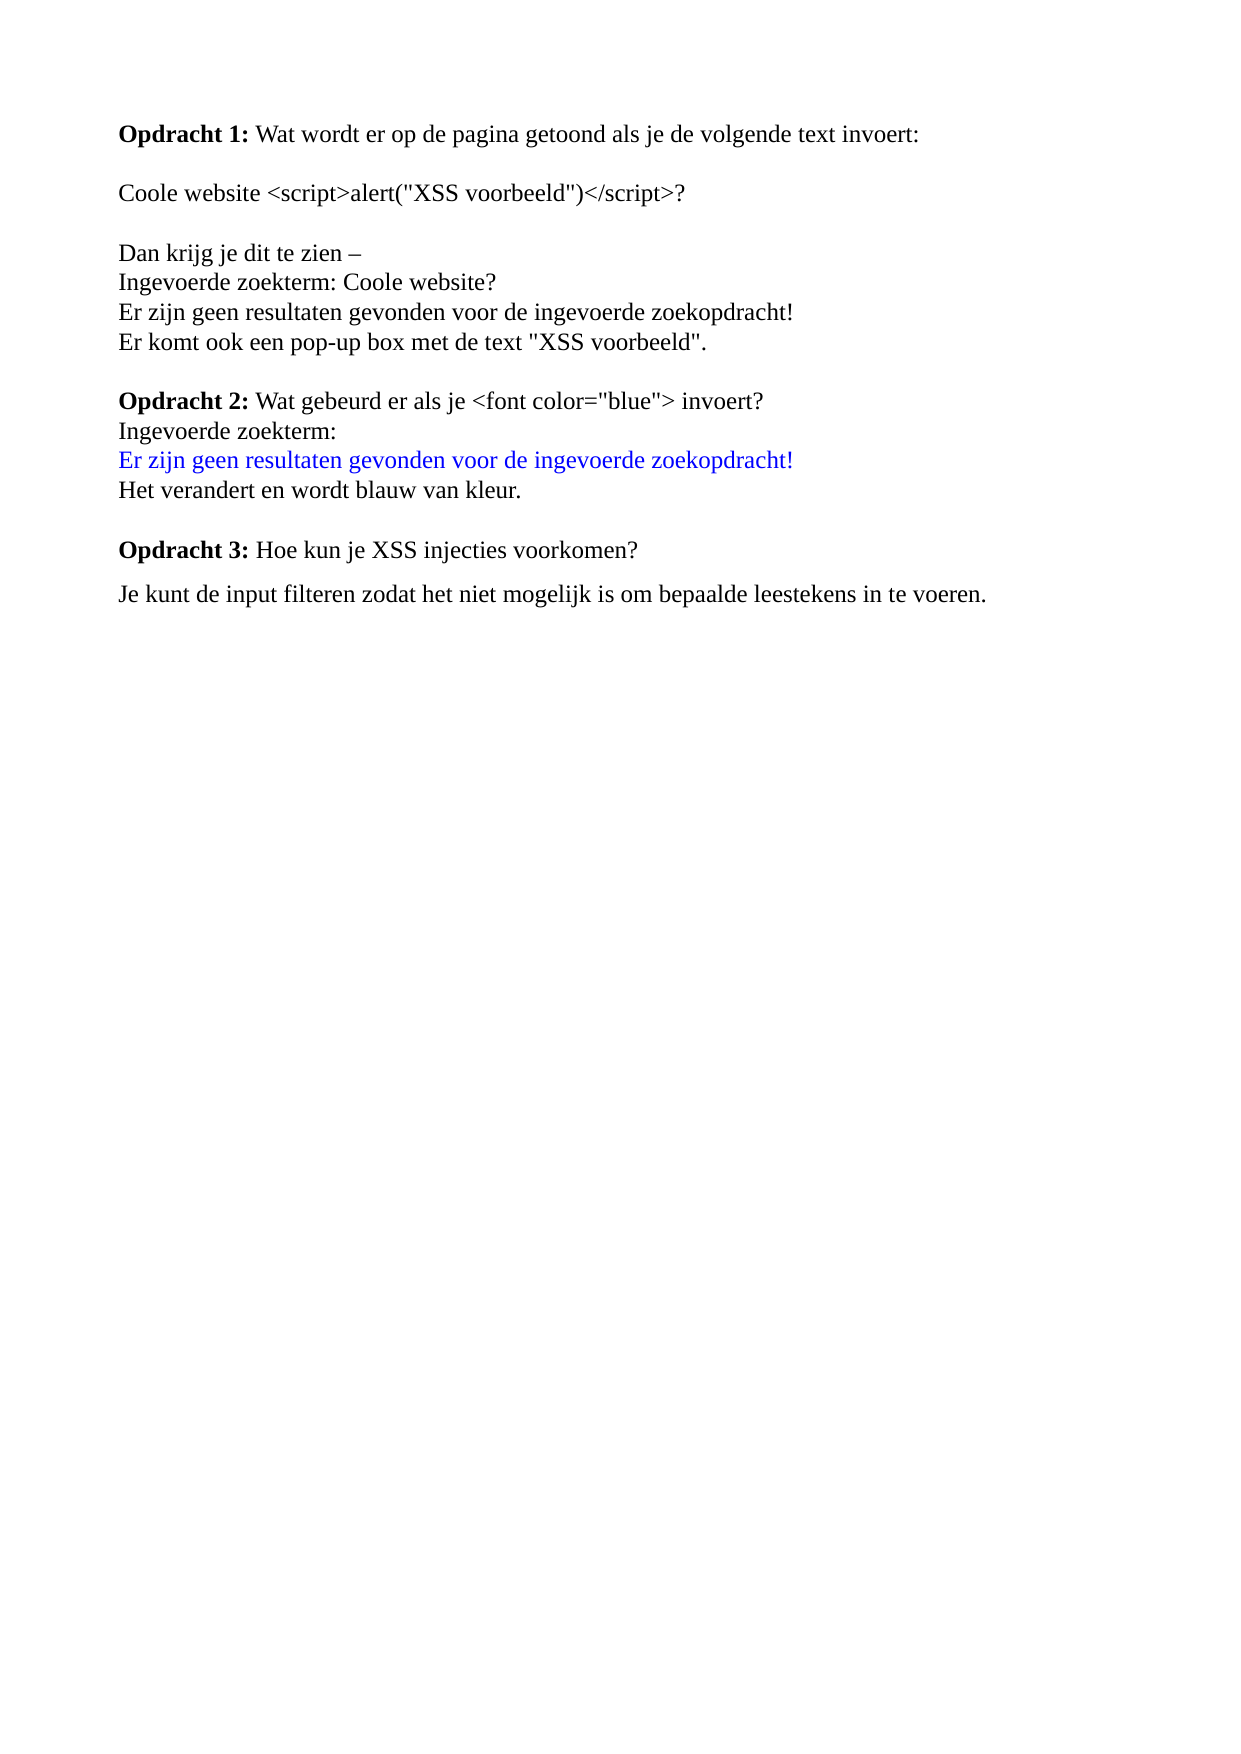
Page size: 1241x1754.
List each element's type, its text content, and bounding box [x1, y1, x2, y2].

text Opdracht 3: Hoe kun je XSS injecties voorkomen? [118, 534, 1122, 563]
text Er komt ook een pop-up box met de text "XSS voorbeeld". [118, 326, 1122, 356]
text Opdracht 2: Wat gebeurd er als je <font color="blue"> invoert? [118, 385, 1122, 415]
text Het verandert en wordt blauw van kleur. [118, 474, 1122, 504]
text Je kunt de input filteren zodat het niet mogelijk is om bepaalde leestekens in te voeren. [118, 578, 1122, 608]
text Coole website <script>alert("XSS voorbeeld")</script>? [118, 177, 1122, 207]
text Ingevoerde zoekterm: Er zijn geen resultaten gevonden voor de ingevoerde zoekopdracht! [118, 415, 1122, 474]
text Opdracht 1: Wat wordt er op de pagina getoond als je de volgende text invoert: [118, 118, 1122, 148]
text Ingevoerde zoekterm: Coole website? [118, 267, 1122, 296]
text Dan krijg je dit te zien – [118, 237, 1122, 267]
text Er zijn geen resultaten gevonden voor de ingevoerde zoekopdracht! [118, 296, 1122, 326]
